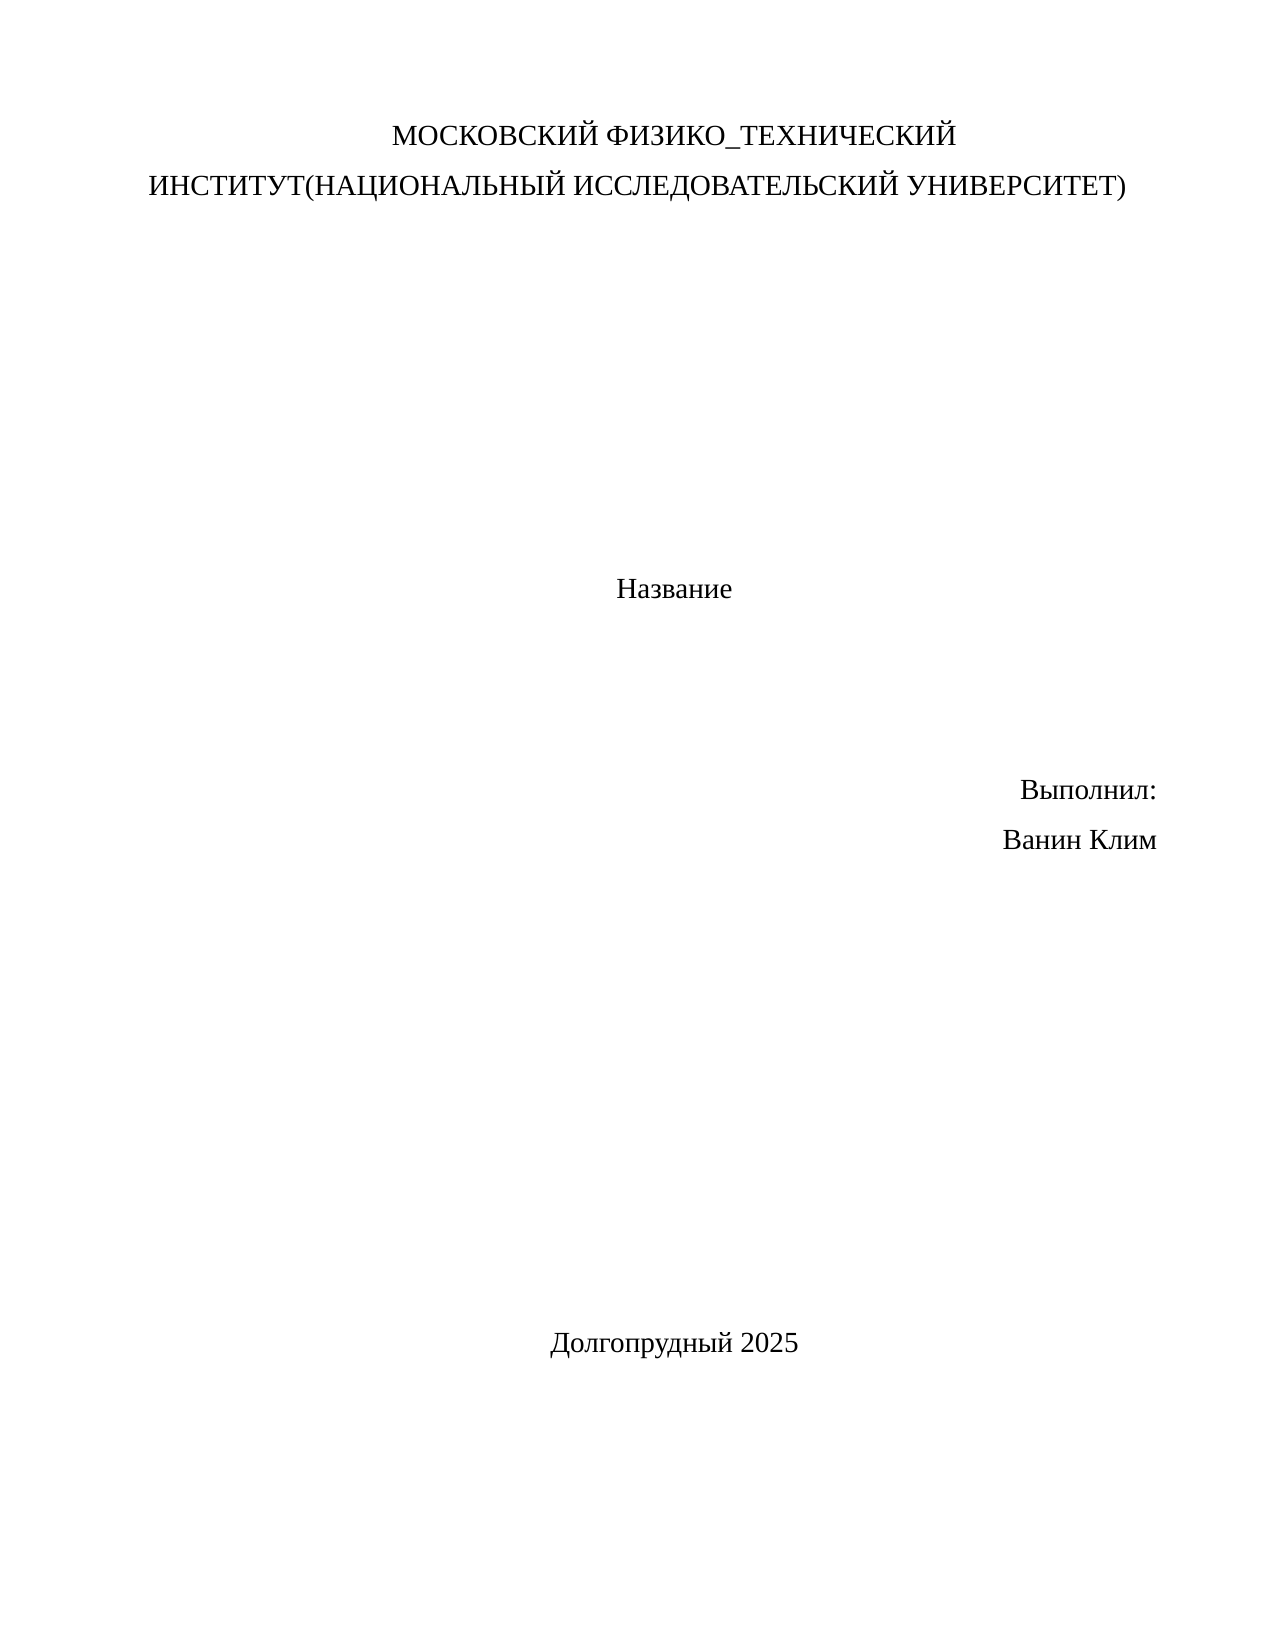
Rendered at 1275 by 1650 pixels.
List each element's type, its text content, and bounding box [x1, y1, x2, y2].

text МОСКОВСКИЙ ФИЗИКО_ТЕХНИЧЕСКИЙ ИНСТИТУТ(НАЦИОНАЛЬНЫЙ ИССЛЕДОВАТЕЛЬСКИЙ УНИВЕРСИТЕТ) [118, 118, 1157, 202]
text Ванин Клим [118, 822, 1157, 856]
text Долгопрудный 2025 [118, 1326, 1157, 1359]
text Название [118, 571, 1157, 604]
text Выполнил: [118, 772, 1157, 806]
